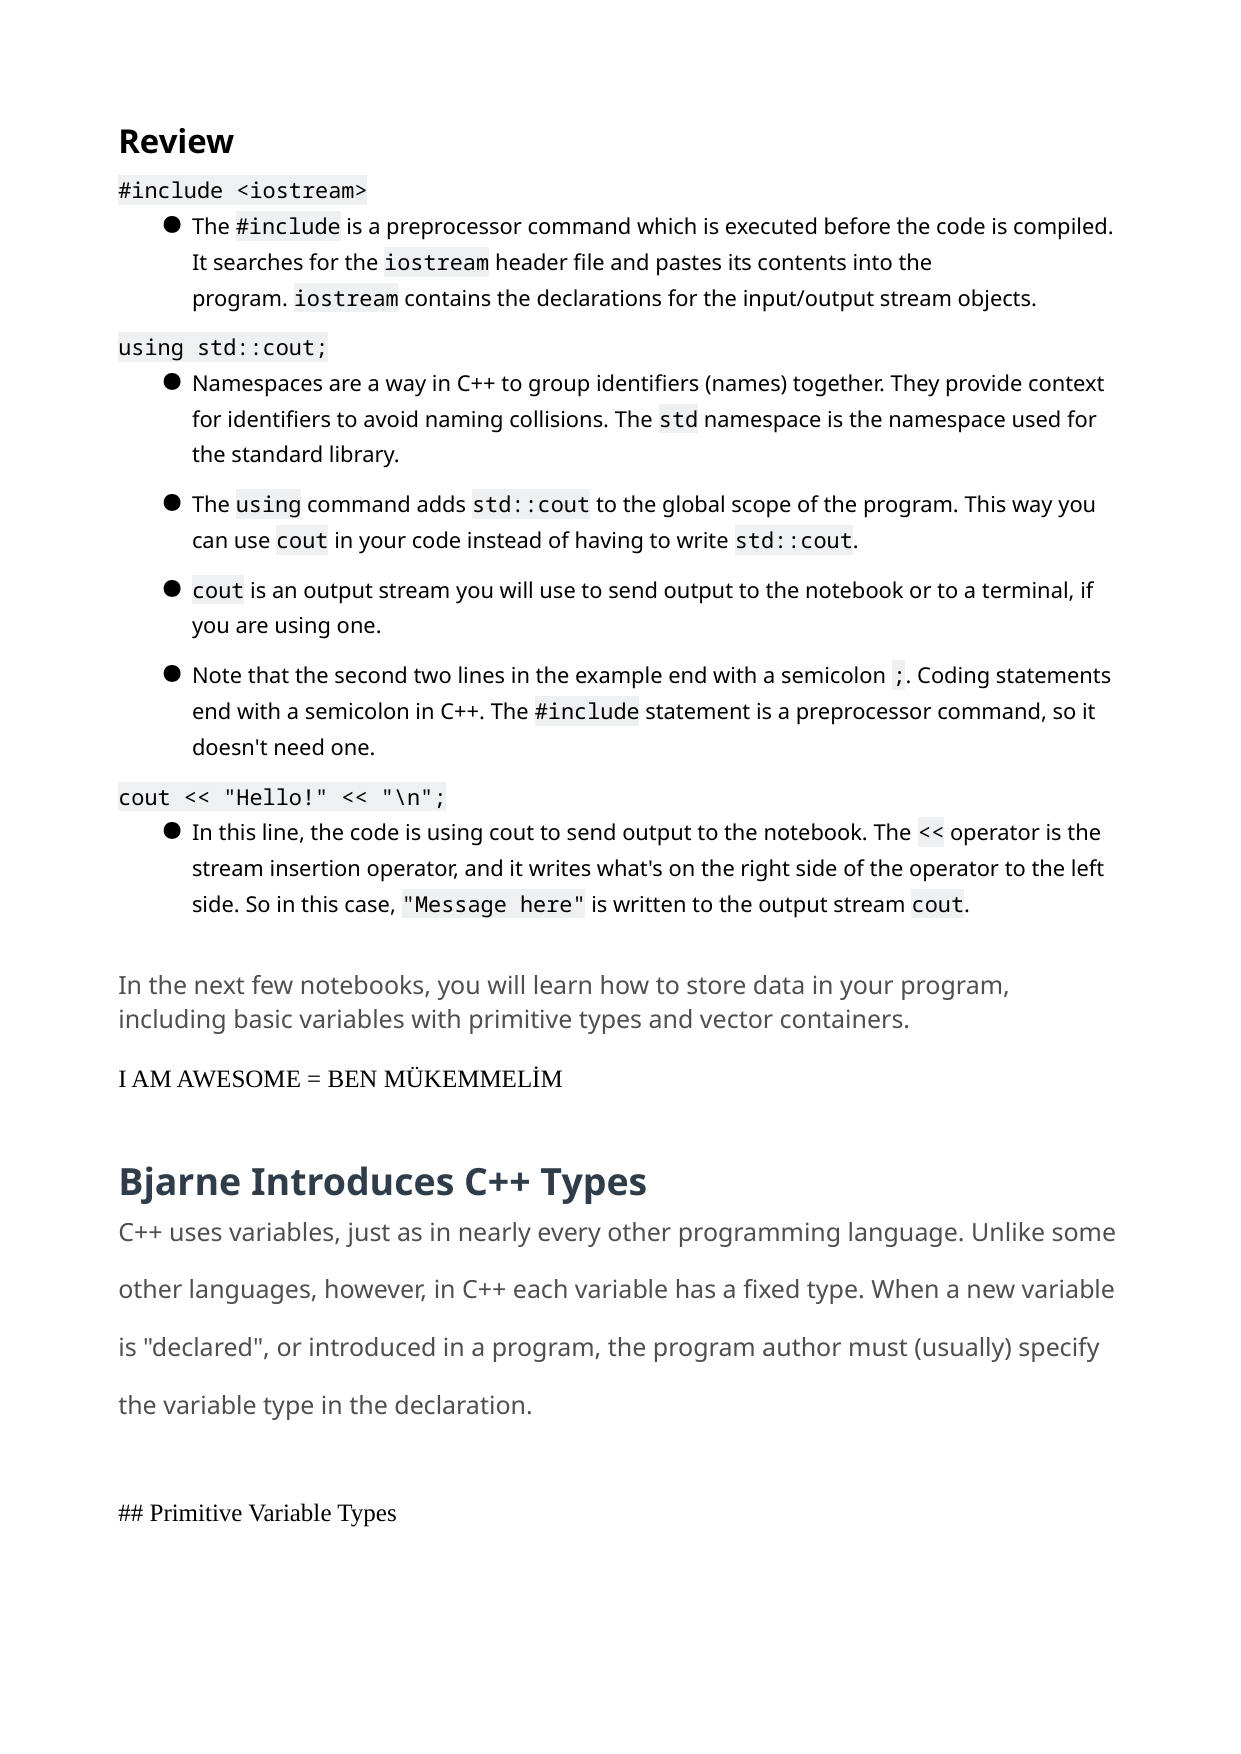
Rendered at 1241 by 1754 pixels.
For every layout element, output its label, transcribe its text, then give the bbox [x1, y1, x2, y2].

text C++ uses variables, just as in nearly every other programming language. Unlike some other languages, however, in C++ each variable has a fixed type. When a new variable is "declared", or introduced in a program, the program author must (usually) specify the variable type in the declaration. [118, 1214, 1122, 1422]
text I AM AWESOME = BEN MÜKEMMELİM [118, 1064, 1122, 1093]
subtitle Review [118, 118, 1122, 163]
text #include <iostream> [118, 175, 1122, 205]
list In this line, the code is using cout to send output to the notebook. The << operator is the stream insertion operator, and it writes what's on the right side of the operator to the left side. So in this case, "Message here" is written to the output stream cout. [162, 817, 1122, 918]
text cout << "Hello!" << "\n"; [118, 782, 1122, 811]
subtitle Bjarne Introduces C++ Types [118, 1155, 1122, 1206]
list Note that the second two lines in the example end with a semicolon ;. Coding statements end with a semicolon in C++. The #include statement is a preprocessor command, so it doesn't need one. [162, 660, 1122, 762]
text using std::cout; [118, 332, 1122, 362]
list The using command adds std::cout to the global scope of the program. This way you can use cout in your code instead of having to write std::cout. [162, 489, 1122, 555]
text ## Primitive Variable Types [118, 1498, 1122, 1526]
list cout is an output stream you will use to send output to the notebook or to a terminal, if you are using one. [162, 575, 1122, 640]
list Namespaces are a way in C++ to group identifiers (names) together. They provide context for identifiers to avoid naming collisions. The std namespace is the namespace used for the standard library. [162, 368, 1122, 469]
list The #include is a preprocessor command which is executed before the code is compiled. It searches for the iostream header file and pastes its contents into the program. iostream contains the declarations for the input/output stream objects. [162, 211, 1122, 312]
text In the next few notebooks, you will learn how to store data in your program, including basic variables with primitive types and vector containers. [118, 938, 1122, 1035]
